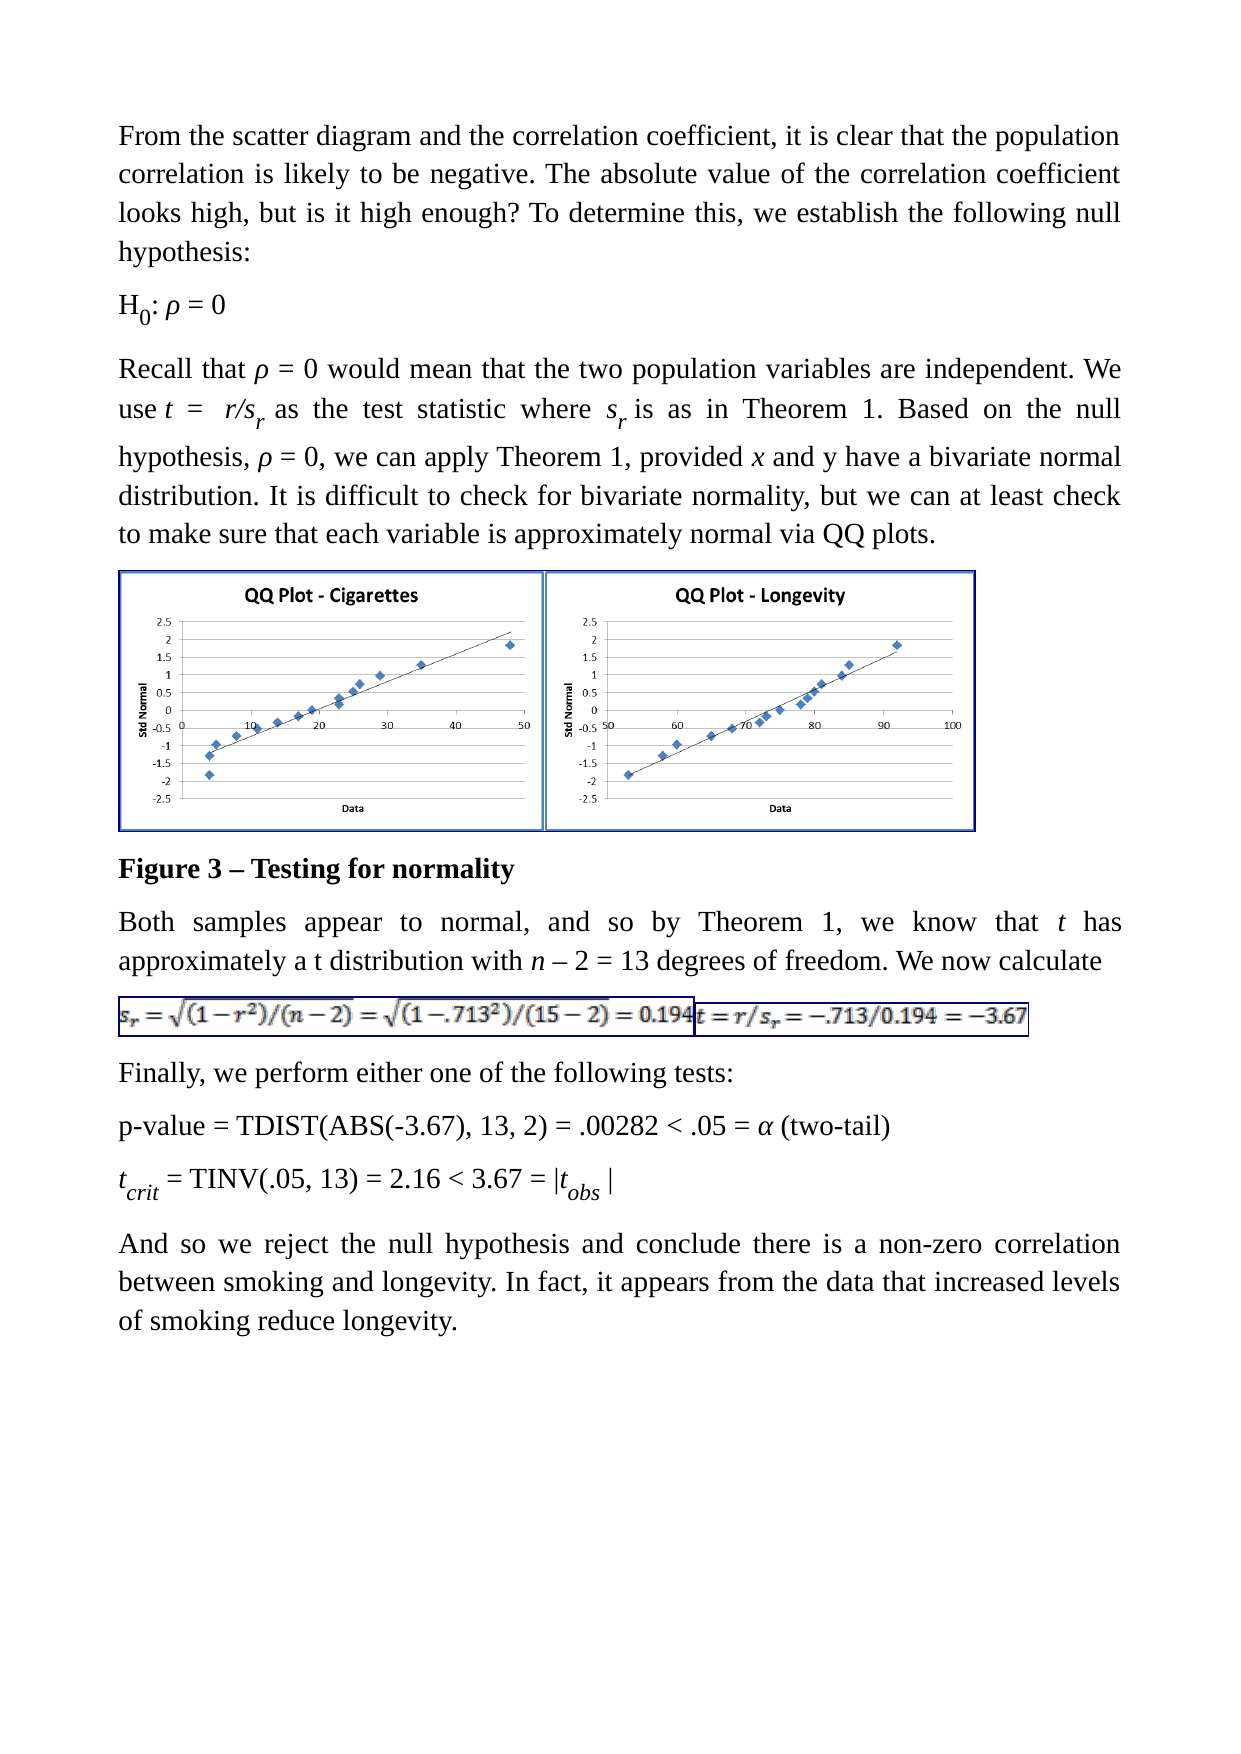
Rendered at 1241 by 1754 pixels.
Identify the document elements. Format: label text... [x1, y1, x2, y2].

picture [696, 1004, 1028, 1035]
text Recall that ρ = 0 would mean that the two population variables are independent. We use t = r/sr as the test statistic where sr is as in Theorem 1. Based on the null hypothesis, ρ = 0, we can apply Theorem 1, provided x and y have a bivariate normal distribution. It is difficult to check for bivariate normality, but we can at least check to make sure that each variable is approximately normal via QQ plots. [118, 351, 1122, 550]
text H0: ρ = 0 [118, 287, 1122, 330]
picture [120, 998, 693, 1035]
text p-value = TDIST(ABS(-3.67), 13, 2) = .00282 < .05 = α (two-tail) [118, 1108, 1122, 1142]
text tcrit = TINV(.05, 13) = 2.16 < 3.67 = |tobs | [118, 1162, 1122, 1205]
picture [120, 571, 974, 831]
text Both samples appear to normal, and so by Theorem 1, we know that t has approximately a t distribution with n – 2 = 13 degrees of freedom. We now calculate [118, 904, 1122, 976]
text Finally, we perform either one of the following tests: [118, 1055, 1122, 1089]
text Figure 3 – Testing for normality [118, 851, 1122, 885]
text From the scatter diagram and the correlation coefficient, it is clear that the population correlation is likely to be negative. The absolute value of the correlation coefficient looks high, but is it high enough? To determine this, we establish the following null hypothesis: [118, 118, 1122, 267]
text And so we reject the null hypothesis and conclude there is a non-zero correlation between smoking and longevity. In fact, it appears from the data that increased levels of smoking reduce longevity. [118, 1226, 1122, 1337]
